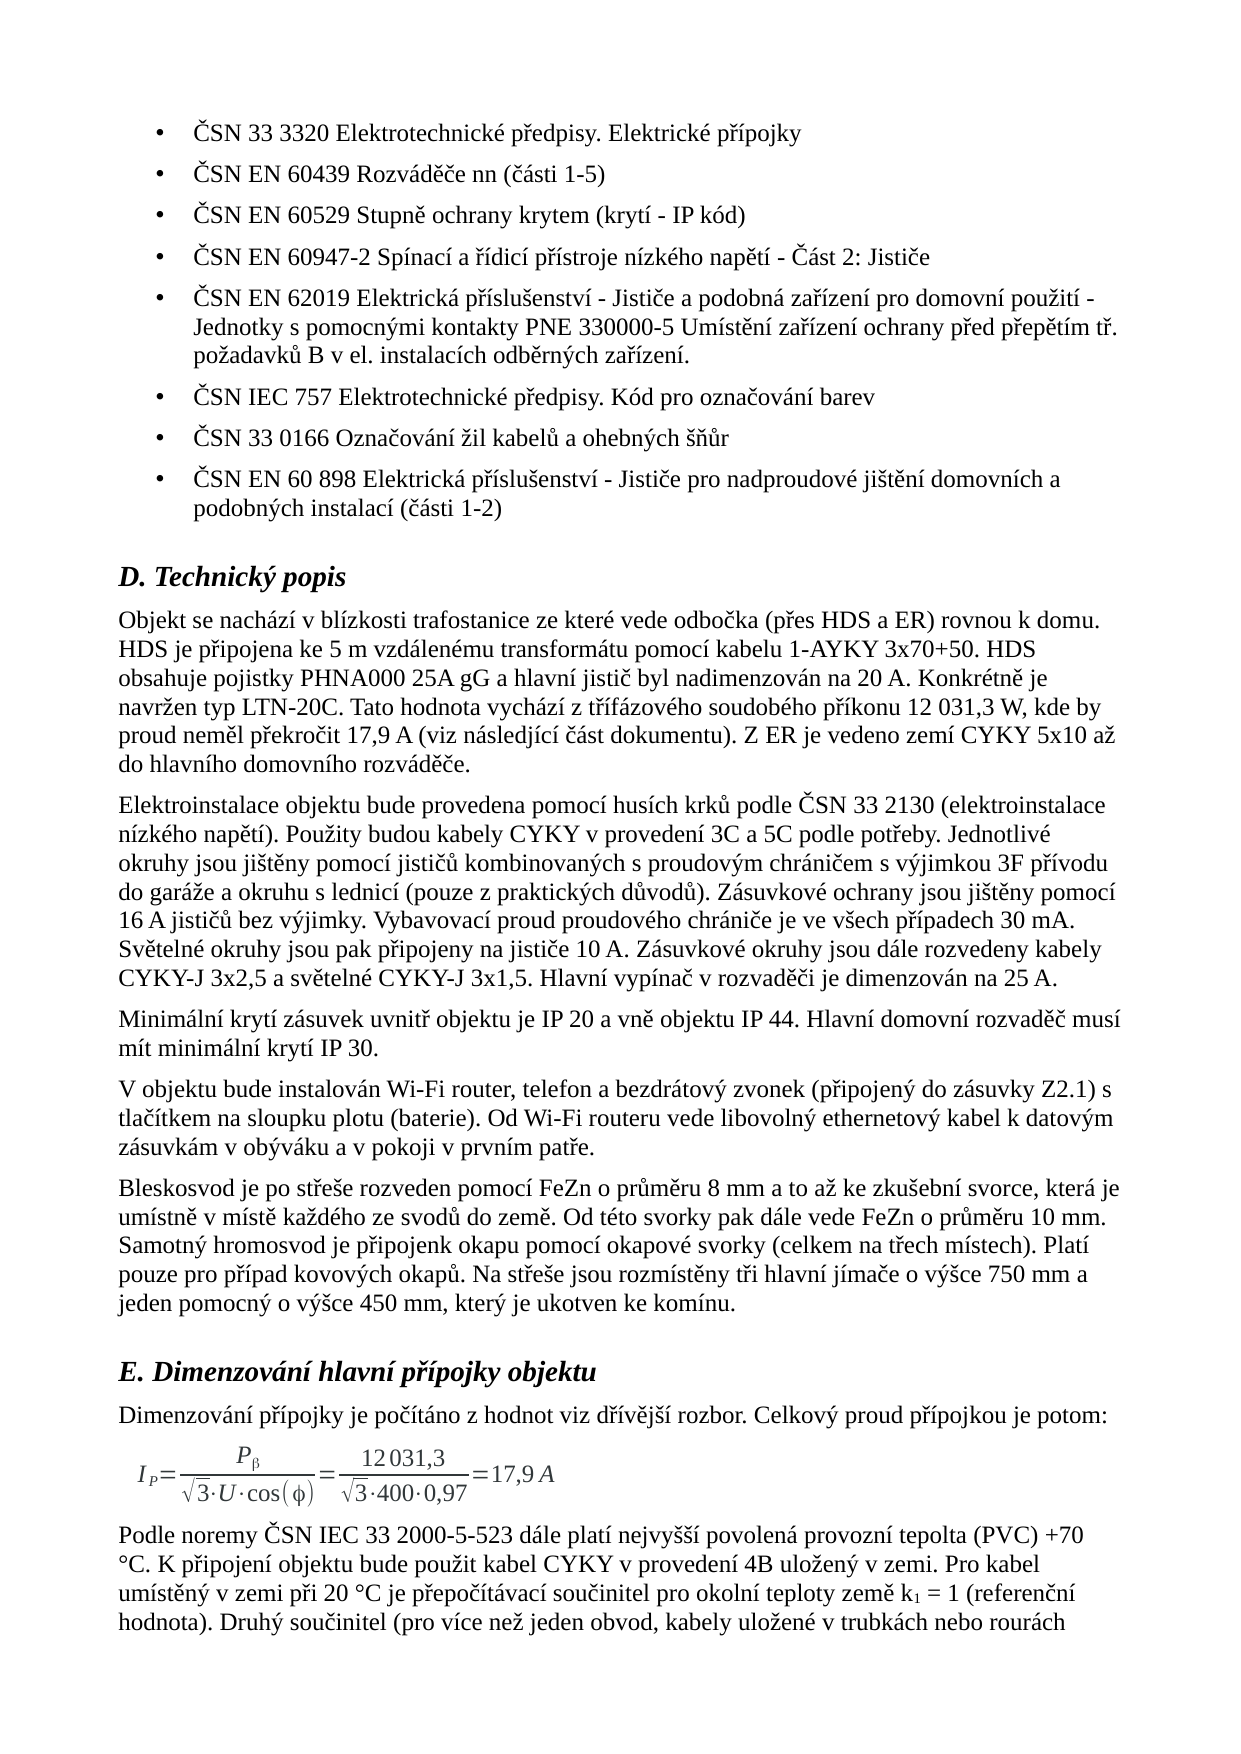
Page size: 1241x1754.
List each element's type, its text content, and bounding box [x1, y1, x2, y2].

text Dimenzování přípojky je počítáno z hodnot viz dřívější rozbor. Celkový proud přípojkou je potom: [118, 1400, 1122, 1429]
list ČSN EN 60529 Stupně ochrany krytem (krytí - IP kód) [156, 201, 1122, 229]
list ČSN EN 60 898 Elektrická příslušenství - Jističe pro nadproudové jištění domovních a podobných instalací (části 1-2) [156, 464, 1122, 522]
text Podle noremy ČSN IEC 33 2000-5-523 dále platí nejvyšší povolená provozní tepolta (PVC) +70 °C. K připojení objektu bude použit kabel CYKY v provedení 4B uložený v zemi. Pro kabel umístěný v zemi při 20 °C je přepočítávací součinitel pro okolní teploty země k1 = 1 (referenční hodnota). Druhý součinitel (pro více než jeden obvod, kabely uložené v trubkách nebo rourách [118, 1520, 1122, 1635]
subtitle E. Dimenzování hlavní přípojky objektu [118, 1354, 1122, 1388]
subtitle D. Technický popis [118, 559, 1122, 593]
text V objektu bude instalován Wi-Fi router, telefon a bezdrátový zvonek (připojený do zásuvky Z2.1) s tlačítkem na sloupku plotu (baterie). Od Wi-Fi routeru vede libovolný ethernetový kabel k datovým zásuvkám v obýváku a v pokoji v prvním patře. [118, 1074, 1122, 1160]
text Objekt se nachází v blízkosti trafostanice ze které vede odbočka (přes HDS a ER) rovnou k domu. HDS je připojena ke 5 m vzdálenému transformátu pomocí kabelu 1-AYKY 3x70+50. HDS obsahuje pojistky PHNA000 25A gG a hlavní jistič byl nadimenzován na 20 A. Konkrétně je navržen typ LTN-20C. Tato hodnota vychází z třífázového soudobého příkonu 12 031,3 W, kde by proud neměl překročit 17,9 A (viz následjící část dokumentu). Z ER je vedeno zemí CYKY 5x10 až do hlavního domovního rozváděče. [118, 605, 1122, 778]
list ČSN EN 62019 Elektrická příslušenství - Jističe a podobná zařízení pro domovní použití - Jednotky s pomocnými kontakty PNE 330000-5 Umístění zařízení ochrany před přepětím tř. požadavků B v el. instalacích odběrných zařízení. [156, 283, 1122, 369]
list ČSN 33 3320 Elektrotechnické předpisy. Elektrické přípojky [156, 118, 1122, 147]
list ČSN 33 0166 Označování žil kabelů a ohebných šňůr [156, 423, 1122, 452]
text Minimální krytí zásuvek uvnitř objektu je IP 20 a vně objektu IP 44. Hlavní domovní rozvaděč musí mít minimální krytí IP 30. [118, 1004, 1122, 1062]
text Elektroinstalace objektu bude provedena pomocí husích krků podle ČSN 33 2130 (elektroinstalace nízkého napětí). Použity budou kabely CYKY v provedení 3C a 5C podle potřeby. Jednotlivé okruhy jsou jištěny pomocí jističů kombinovaných s proudovým chráničem s výjimkou 3F přívodu do garáže a okruhu s lednicí (pouze z praktických důvodů). Zásuvkové ochrany jsou jištěny pomocí 16 A jističů bez výjimky. Vybavovací proud proudového chrániče je ve všech případech 30 mA. Světelné okruhy jsou pak připojeny na jističe 10 A. Zásuvkové okruhy jsou dále rozvedeny kabely CYKY-J 3x2,5 a světelné CYKY-J 3x1,5. Hlavní vypínač v rozvaděči je dimenzován na 25 A. [118, 790, 1122, 992]
list ČSN IEC 757 Elektrotechnické předpisy. Kód pro označování barev [156, 382, 1122, 411]
list ČSN EN 60439 Rozváděče nn (části 1-5) [156, 159, 1122, 188]
text Bleskosvod je po střeše rozveden pomocí FeZn o průměru 8 mm a to až ke zkušební svorce, která je umístně v místě každého ze svodů do země. Od této svorky pak dále vede FeZn o průměru 10 mm. Samotný hromosvod je připojenk okapu pomocí okapové svorky (celkem na třech místech). Platí pouze pro případ kovových okapů. Na střeše jsou rozmístěny tři hlavní jímače o výšce 750 mm a jeden pomocný o výšce 450 mm, který je ukotven ke komínu. [118, 1173, 1122, 1317]
list ČSN EN 60947-2 Spínací a řídicí přístroje nízkého napětí - Část 2: Jističe [156, 242, 1122, 271]
